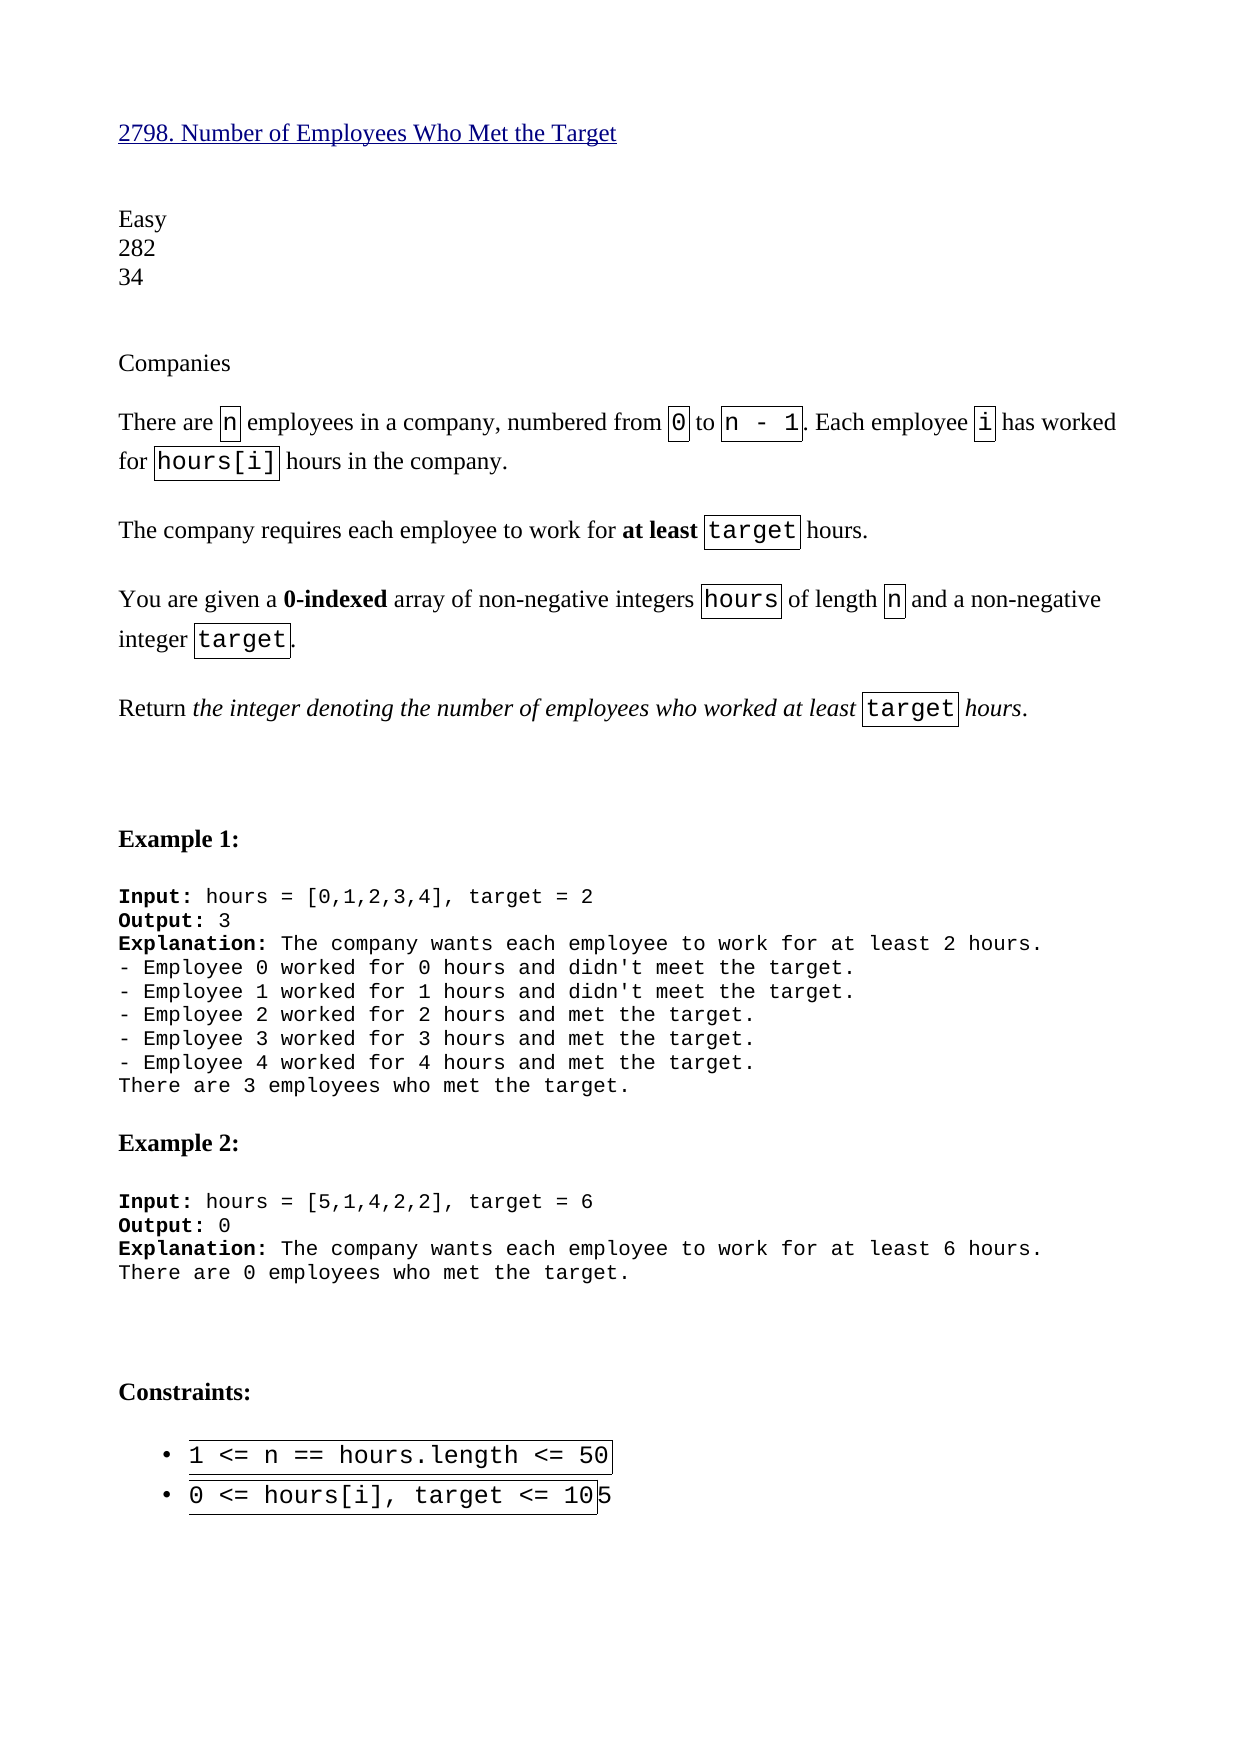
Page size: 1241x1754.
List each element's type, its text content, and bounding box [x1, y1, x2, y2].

text There are n employees in a company, numbered from 0 to n - 1. Each employee i has worked for hours[i] hours in the company. [118, 406, 1122, 480]
text Output: 0 [118, 1214, 1122, 1238]
text - Employee 1 worked for 1 hours and didn't meet the target. [118, 981, 1122, 1004]
text - Employee 0 worked for 0 hours and didn't meet the target. [118, 957, 1122, 981]
text - Employee 2 worked for 2 hours and met the target. [118, 1004, 1122, 1028]
text Input: hours = [0,1,2,3,4], target = 2 [118, 886, 1122, 910]
list 1 <= n == hours.length <= 50 [162, 1440, 612, 1474]
text Return the integer denoting the number of employees who worked at least [118, 692, 862, 727]
text hours. [801, 515, 1122, 549]
list 0 <= hours[i], target <= 105 [598, 1479, 1122, 1514]
text 34 [118, 262, 1122, 291]
text 282 [118, 233, 1122, 262]
list [613, 1440, 1122, 1474]
text hours. [959, 692, 1122, 727]
text Constraints: [118, 1377, 1122, 1406]
text target [863, 693, 958, 726]
text Input: hours = [5,1,4,2,2], target = 6 [118, 1191, 1122, 1214]
text Explanation: The company wants each employee to work for at least 6 hours. [118, 1238, 1122, 1262]
text Example 2: [118, 1128, 1122, 1157]
text target [705, 516, 800, 549]
text 2798. Number of Employees Who Met the Target [118, 118, 1122, 147]
list 0 <= hours[i], target <= 105 [162, 1479, 597, 1514]
text You are given a 0-indexed array of non-negative integers hours of length n and a non-negative integer target. [118, 584, 1122, 658]
text - Employee 3 worked for 3 hours and met the target. [118, 1028, 1122, 1052]
text There are 3 employees who met the target. [118, 1075, 1122, 1099]
text Output: 3 [118, 910, 1122, 933]
text Companies [118, 348, 1122, 377]
text There are 0 employees who met the target. [118, 1262, 1122, 1286]
text Easy [118, 204, 1122, 233]
text Example 1: [118, 824, 1122, 852]
text The company requires each employee to work for at least [118, 515, 704, 549]
text - Employee 4 worked for 4 hours and met the target. [118, 1052, 1122, 1075]
text Explanation: The company wants each employee to work for at least 2 hours. [118, 933, 1122, 957]
